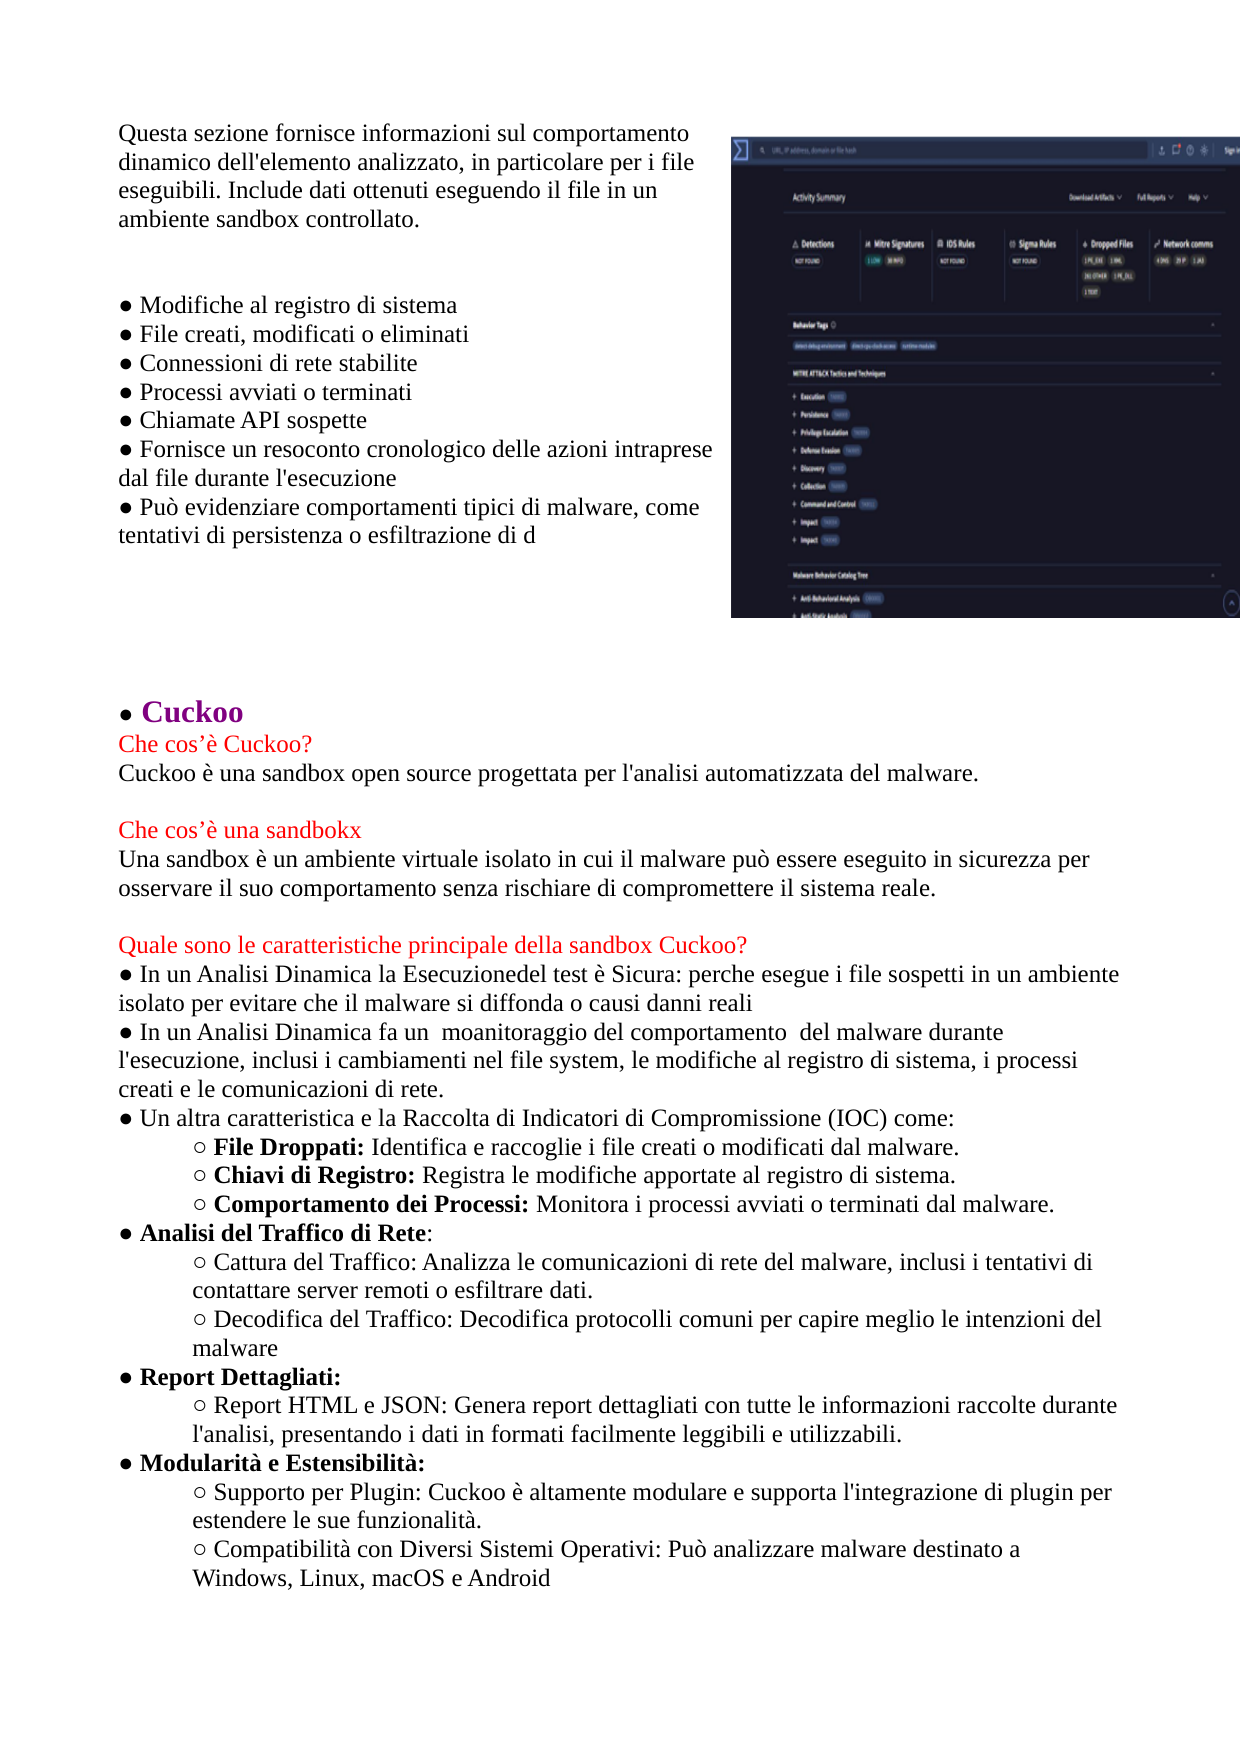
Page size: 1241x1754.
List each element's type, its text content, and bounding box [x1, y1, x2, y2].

text Quale sono le caratteristiche principale della sandbox Cuckoo? [118, 930, 1122, 959]
text ○ Compatibilità con Diversi Sistemi Operativi: Può analizzare malware destinato a Windows, Linux, macOS e Android [192, 1534, 1122, 1592]
text ○ Cattura del Traffico: Analizza le comunicazioni di rete del malware, inclusi i tentativi di contattare server remoti o esfiltrare dati. [192, 1247, 1122, 1304]
text ● Modifiche al registro di sistema [118, 291, 730, 319]
text ● Un altra caratteristica e la Raccolta di Indicatori di Compromissione (IOC) come: [118, 1103, 1122, 1132]
text Che cos’è Cuckoo? [118, 729, 1122, 758]
text ● In un Analisi Dinamica fa un moanitoraggio del comportamento del malware durante l'esecuzione, inclusi i cambiamenti nel file system, le modifiche al registro di sistema, i processi creati e le comunicazioni di rete. [118, 1017, 1122, 1103]
text ● Può evidenziare comportamenti tipici di malware, come tentativi di persistenza o esfiltrazione di d [118, 492, 730, 549]
text ● Analisi del Traffico di Rete: [118, 1218, 1122, 1247]
text Una sandbox è un ambiente virtuale isolato in cui il malware può essere eseguito in sicurezza per osservare il suo comportamento senza rischiare di compromettere il sistema reale. [118, 844, 1122, 902]
text ○ Chiavi di Registro: Registra le modifiche apportate al registro di sistema. [192, 1160, 1122, 1189]
text ○ Decodifica del Traffico: Decodifica protocolli comuni per capire meglio le intenzioni del malware [192, 1304, 1122, 1362]
text ● Connessioni di rete stabilite [118, 348, 730, 377]
text ● Chiamate API sospette [118, 406, 730, 434]
text ● File creati, modificati o eliminati [118, 319, 730, 348]
text ● Processi avviati o terminati [118, 377, 730, 406]
text ○ File Droppati: Identifica e raccoglie i file creati o modificati dal malware. [192, 1132, 1122, 1160]
picture [730, 134, 1240, 618]
text Cuckoo è una sandbox open source progettata per l'analisi automatizzata del malware. [118, 758, 1122, 787]
text Questa sezione fornisce informazioni sul comportamento dinamico dell'elemento analizzato, in particolare per i file eseguibili. Include dati ottenuti eseguendo il file in un ambiente sandbox controllato. [118, 118, 1122, 233]
text ● Cuckoo [118, 693, 1122, 729]
text ● Report Dettagliati: [118, 1362, 1122, 1390]
text ● In un Analisi Dinamica la Esecuzionedel test è Sicura: perche esegue i file sospetti in un ambiente isolato per evitare che il malware si diffonda o causi danni reali [118, 959, 1122, 1017]
text ○ Report HTML e JSON: Genera report dettagliati con tutte le informazioni raccolte durante l'analisi, presentando i dati in formati facilmente leggibili e utilizzabili. [192, 1390, 1122, 1448]
text ● Modularità e Estensibilità: [118, 1448, 1122, 1477]
text ● Fornisce un resoconto cronologico delle azioni intraprese dal file durante l'esecuzione [118, 434, 730, 492]
text ○ Supporto per Plugin: Cuckoo è altamente modulare e supporta l'integrazione di plugin per estendere le sue funzionalità. [192, 1477, 1122, 1534]
text ○ Comportamento dei Processi: Monitora i processi avviati o terminati dal malware. [192, 1189, 1122, 1218]
text Che cos’è una sandbokx [118, 815, 1122, 844]
